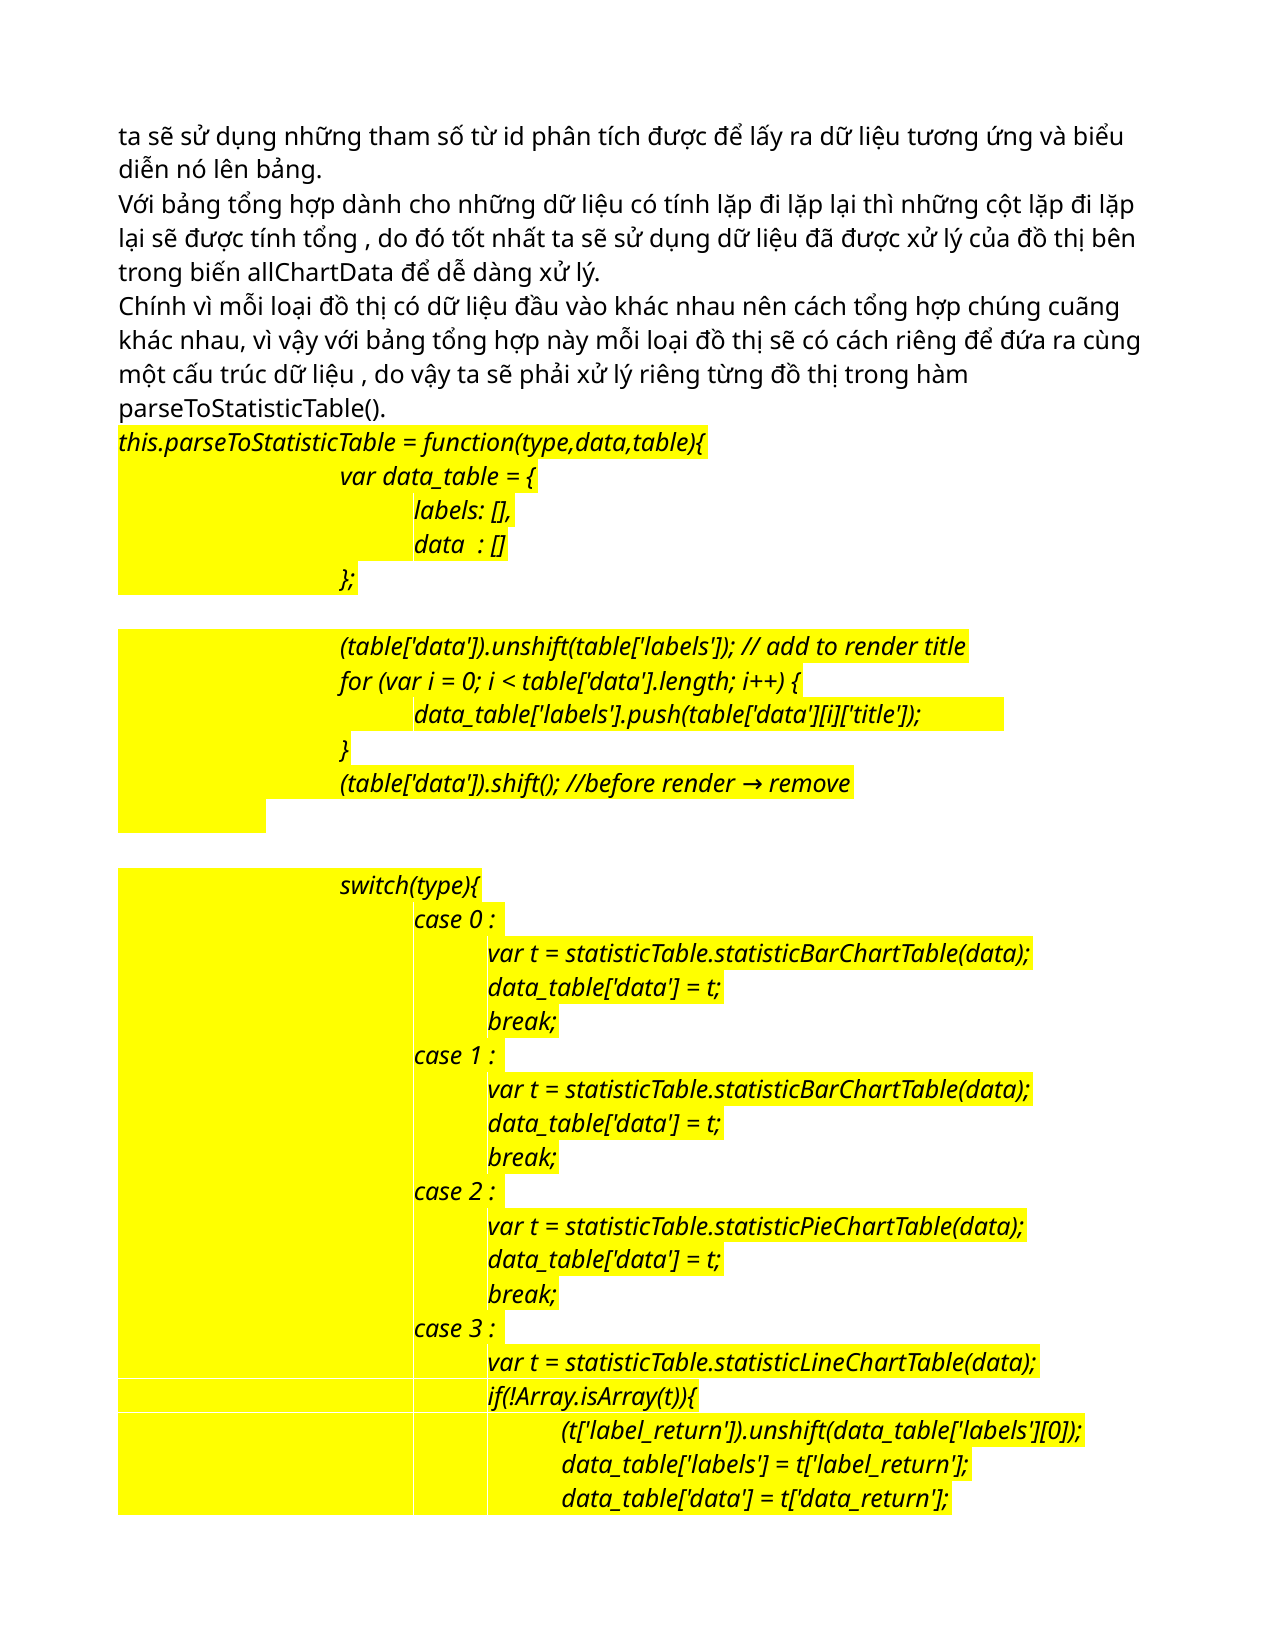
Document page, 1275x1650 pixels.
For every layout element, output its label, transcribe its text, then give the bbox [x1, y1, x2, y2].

text (table['data']).shift(); //before render → remove [118, 765, 1157, 799]
text break; [118, 1140, 1157, 1174]
text for (var i = 0; i < table['data'].length; i++) { [118, 663, 1157, 697]
text break; [118, 1004, 1157, 1038]
text case 3 : [118, 1310, 1157, 1344]
text var t = statisticTable.statisticBarChartTable(data); [118, 1072, 1157, 1106]
text var t = statisticTable.statisticBarChartTable(data); [118, 936, 1157, 970]
text if(!Array.isArray(t)){ [118, 1378, 1157, 1412]
text (t['label_return']).unshift(data_table['labels'][0]); [118, 1412, 1157, 1447]
text data_table['data'] = t['data_return']; [118, 1481, 1157, 1515]
text data_table['data'] = t; [118, 1242, 1157, 1276]
text } [118, 731, 1157, 765]
text ta sẽ sử dụng những tham số từ id phân tích được để lấy ra dữ liệu tương ứng và biểu diễn nó lên bảng. Với bảng tổng hợp dành cho những dữ liệu có tính lặp đi lặp lại thì những cột lặp đi lặp lại sẽ được tính tổng , do đó tốt nhất ta sẽ sử dụng dữ liệu đã được xử lý của đồ thị bên trong biến allChartData để dễ dàng xử lý. [118, 118, 1157, 288]
text data_table['data'] = t; [118, 1106, 1157, 1140]
text data_table['data'] = t; [118, 970, 1157, 1004]
text this.parseToStatisticTable = function(type,data,table){ [118, 425, 1157, 459]
text var t = statisticTable.statisticPieChartTable(data); [118, 1208, 1157, 1242]
text var t = statisticTable.statisticLineChartTable(data); [118, 1344, 1157, 1378]
text Chính vì mỗi loại đồ thị có dữ liệu đầu vào khác nhau nên cách tổng hợp chúng cuãng khác nhau, vì vậy với bảng tổng hợp này mỗi loại đồ thị sẽ có cách riêng để đứa ra cùng một cấu trúc dữ liệu , do vậy ta sẽ phải xử lý riêng từng đồ thị trong hàm parseToStatisticTable(). [118, 288, 1157, 425]
text case 1 : [118, 1038, 1157, 1072]
text var data_table = { [118, 459, 1157, 493]
text switch(type){ [118, 867, 1157, 902]
text }; [118, 561, 1157, 595]
text case 0 : [118, 902, 1157, 936]
text break; [118, 1276, 1157, 1310]
text (table['data']).unshift(table['labels']); // add to render title [118, 629, 1157, 663]
text data_table['labels'].push(table['data'][i]['title']); [118, 697, 1157, 731]
text labels: [], [118, 493, 1157, 527]
text data_table['labels'] = t['label_return']; [118, 1447, 1157, 1481]
text data : [] [118, 527, 1157, 561]
text case 2 : [118, 1174, 1157, 1208]
